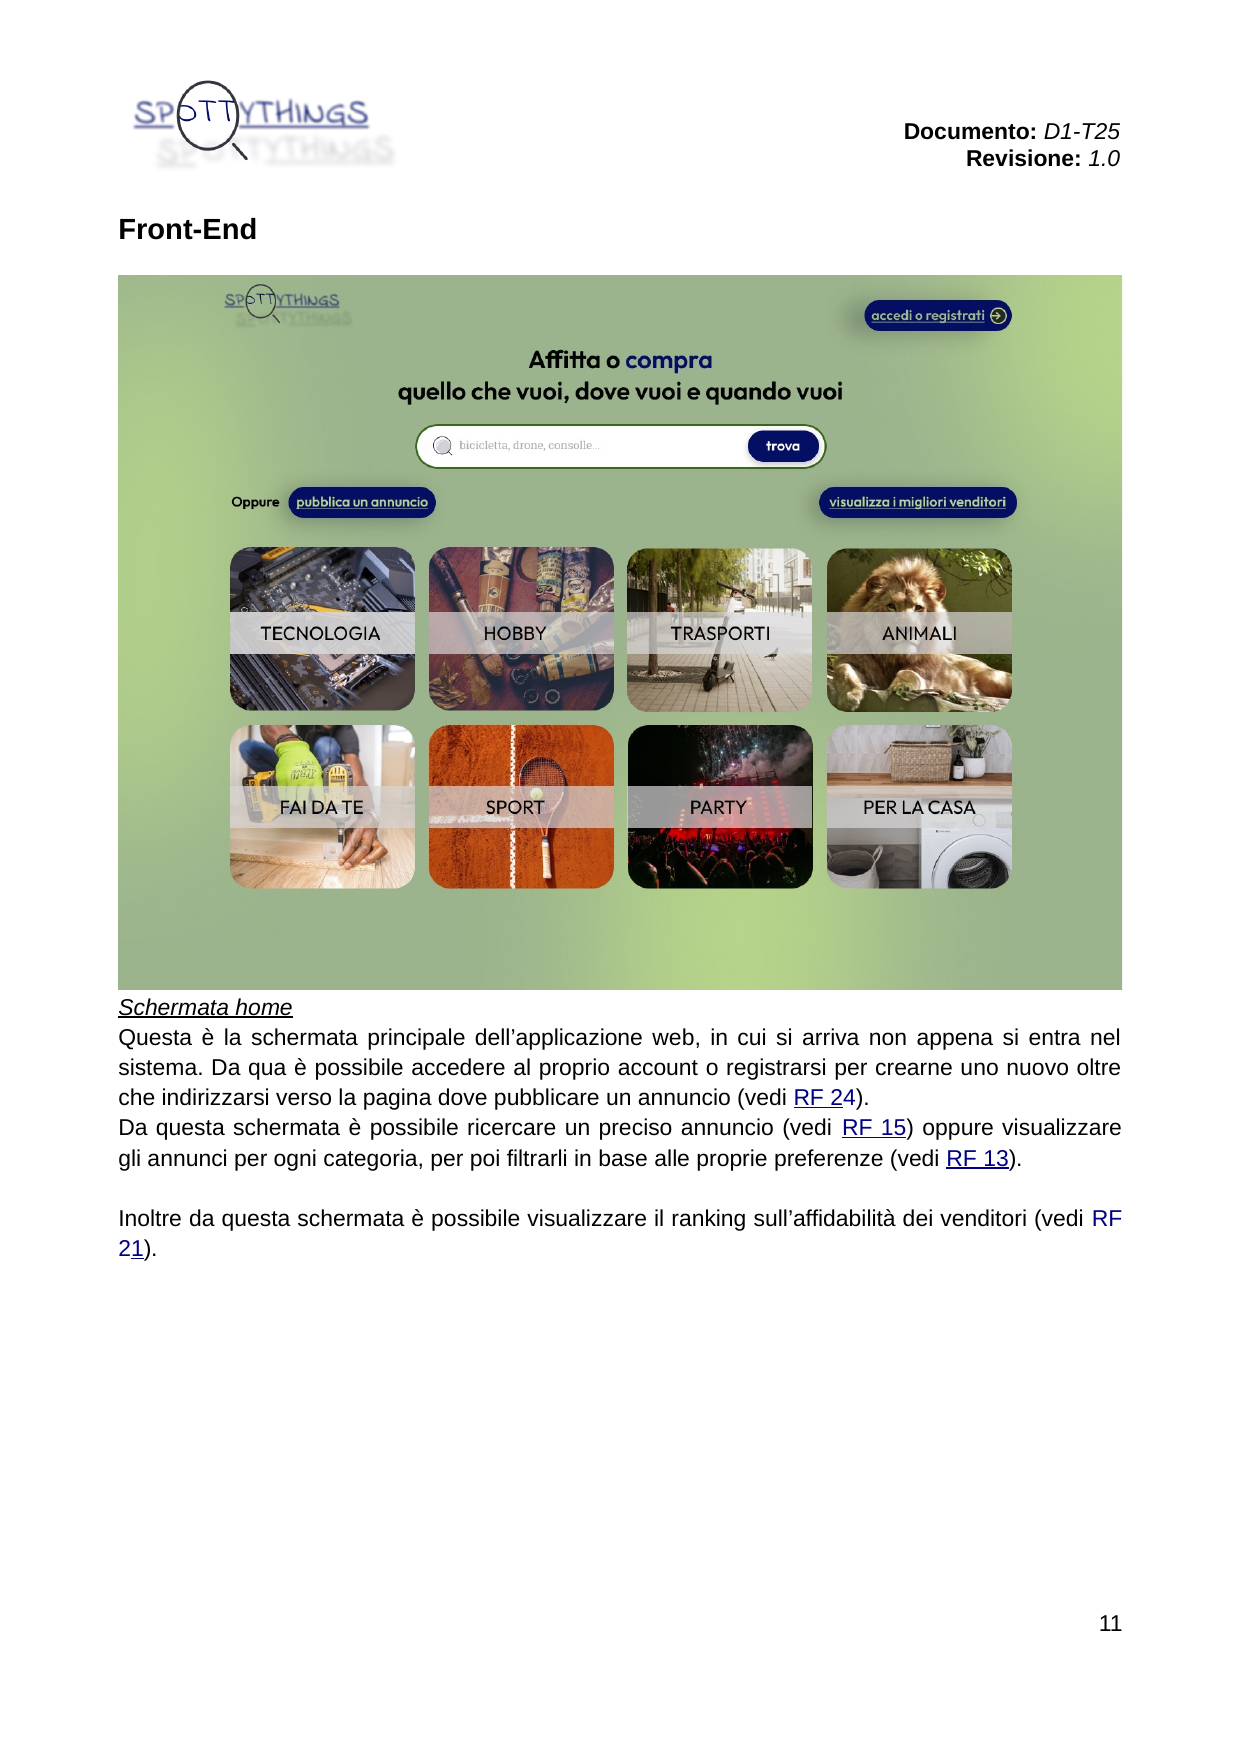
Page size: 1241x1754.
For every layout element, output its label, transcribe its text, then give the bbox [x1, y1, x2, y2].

picture [118, 275, 1123, 990]
text Da questa schermata è possibile ricercare un preciso annuncio (vedi RF 15) oppure visualizzare gli annunci per ogni categoria, per poi filtrarli in base alle proprie preferenze (vedi RF 13). [118, 1114, 1122, 1171]
text Schermata home [118, 990, 1122, 1020]
subtitle Front-End [118, 212, 1122, 246]
picture [123, 73, 399, 187]
text Inoltre da questa schermata è possibile visualizzare il ranking sull’affidabilità dei venditori (vedi RF 21). [118, 1205, 1122, 1262]
text Questa è la schermata principale dell’applicazione web, in cui si arriva non appena si entra nel sistema. Da qua è possibile accedere al proprio account o registrarsi per crearne uno nuovo oltre che indirizzarsi verso la pagina dove pubblicare un annuncio (vedi RF 24). [118, 1024, 1122, 1111]
